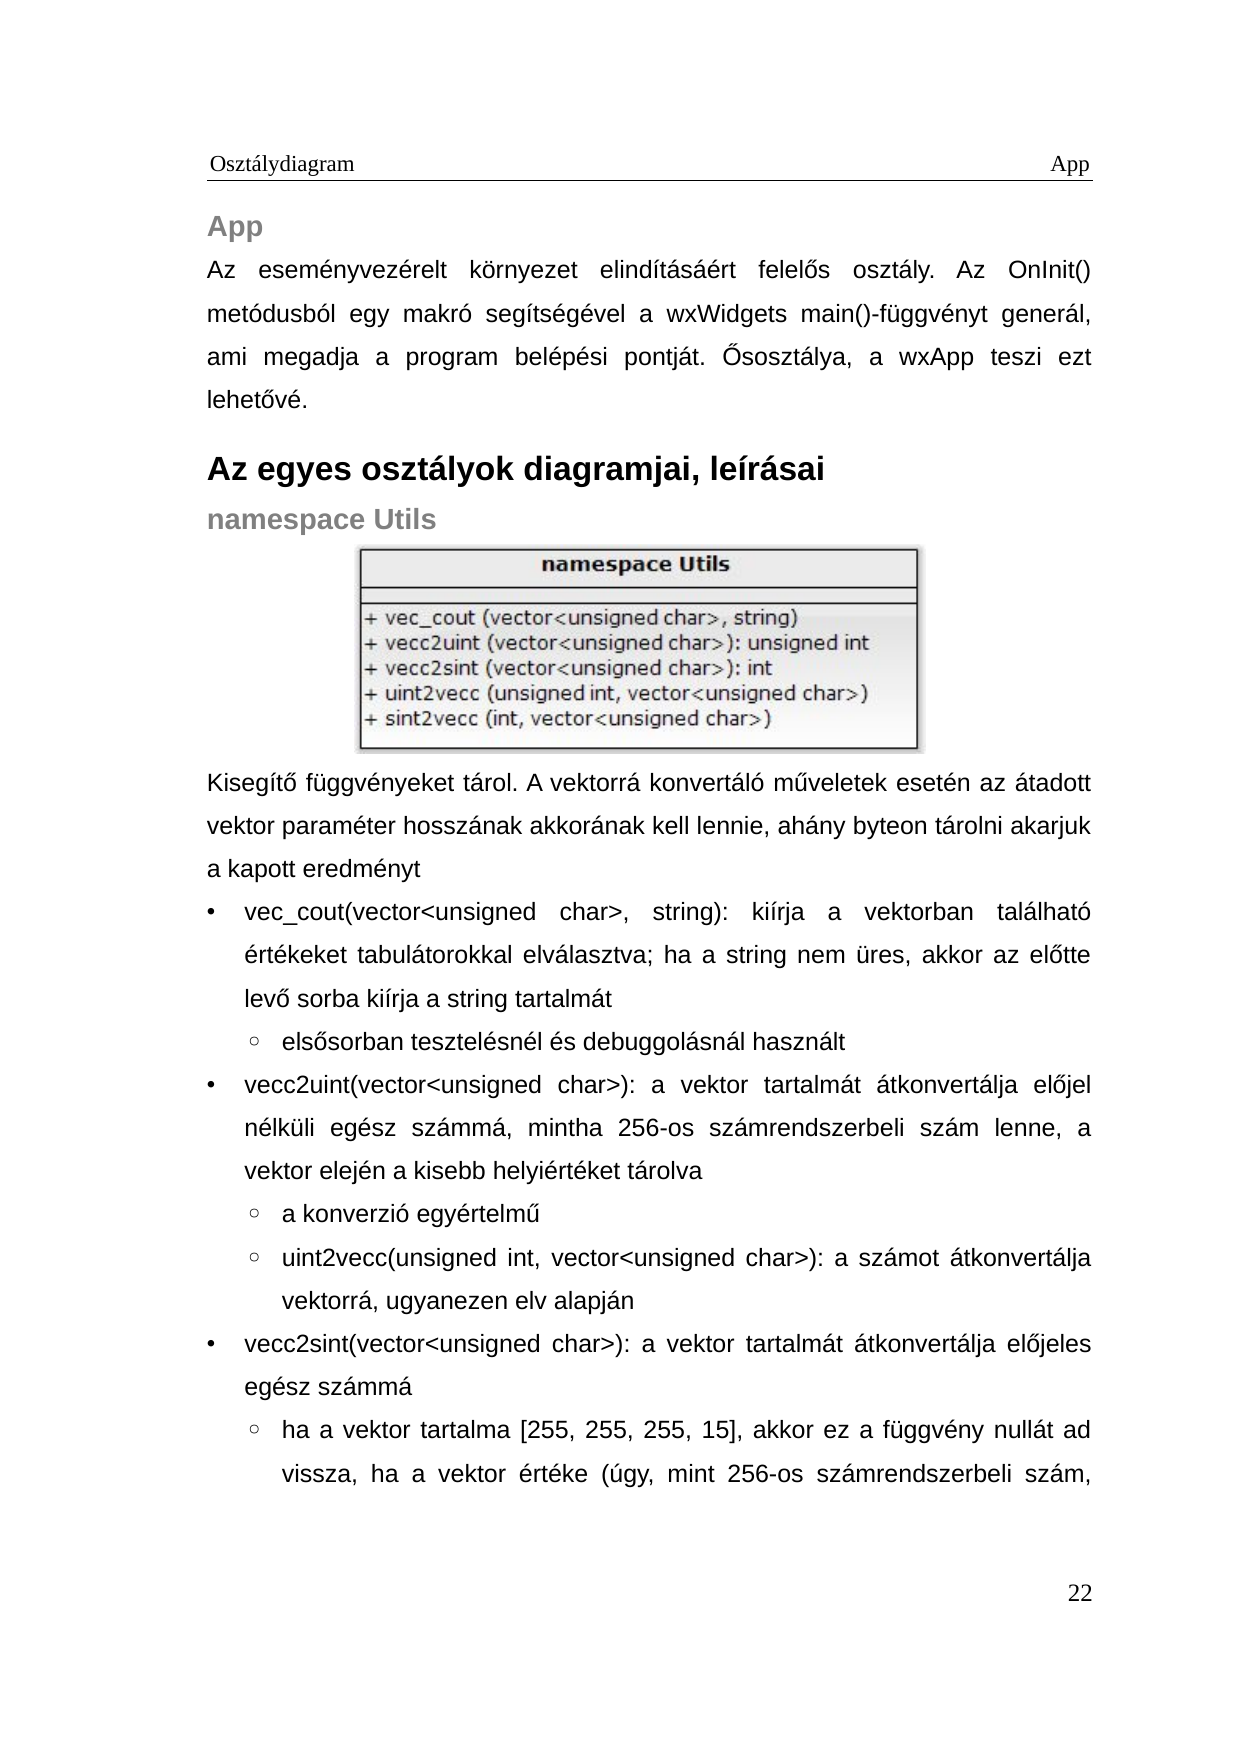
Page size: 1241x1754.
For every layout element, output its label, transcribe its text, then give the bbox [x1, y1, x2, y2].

list ha a vektor tartalma [255, 255, 255, 15], akkor ez a függvény nullát ad vissza, ha a vektor értéke (úgy, mint 256-os számrendszerbeli szám, [244, 1415, 1093, 1487]
list vec_cout(vector<unsigned char>, string): kiírja a vektorban található értékeket tabulátorokkal elválasztva; ha a string nem üres, akkor az előtte levő sorba kiírja a string tartalmát [207, 897, 1093, 1012]
subtitle namespace Utils [207, 502, 1093, 536]
list a konverzió egyértelmű [244, 1199, 1093, 1228]
list elsősorban tesztelésnél és debuggolásnál használt [244, 1027, 1093, 1056]
text Az eseményvezérelt környezet elindításáért felelős osztály. Az OnInit() metódusból egy makró segítségével a wxWidgets main()-függvényt generál, ami megadja a program belépési pontját. Ősosztálya, a wxApp teszi ezt lehetővé. [207, 255, 1093, 413]
subtitle App [207, 209, 1093, 243]
list vecc2sint(vector<unsigned char>): a vektor tartalmát átkonvertálja előjeles egész számmá [207, 1329, 1093, 1401]
list vecc2uint(vector<unsigned char>): a vektor tartalmát átkonvertálja előjel nélküli egész számmá, mintha 256-os számrendszerbeli szám lenne, a vektor elején a kisebb helyiértéket tárolva [207, 1070, 1093, 1185]
picture [354, 544, 926, 754]
subtitle Az egyes osztályok diagramjai, leírásai [207, 449, 1093, 487]
list uint2vecc(unsigned int, vector<unsigned char>): a számot átkonvertálja vektorrá, ugyanezen elv alapján [244, 1243, 1093, 1314]
text Kisegítő függvényeket tárol. A vektorrá konvertáló műveletek esetén az átadott vektor paraméter hosszának akkorának kell lennie, ahány byteon tárolni akarjuk a kapott eredményt [207, 548, 1093, 883]
